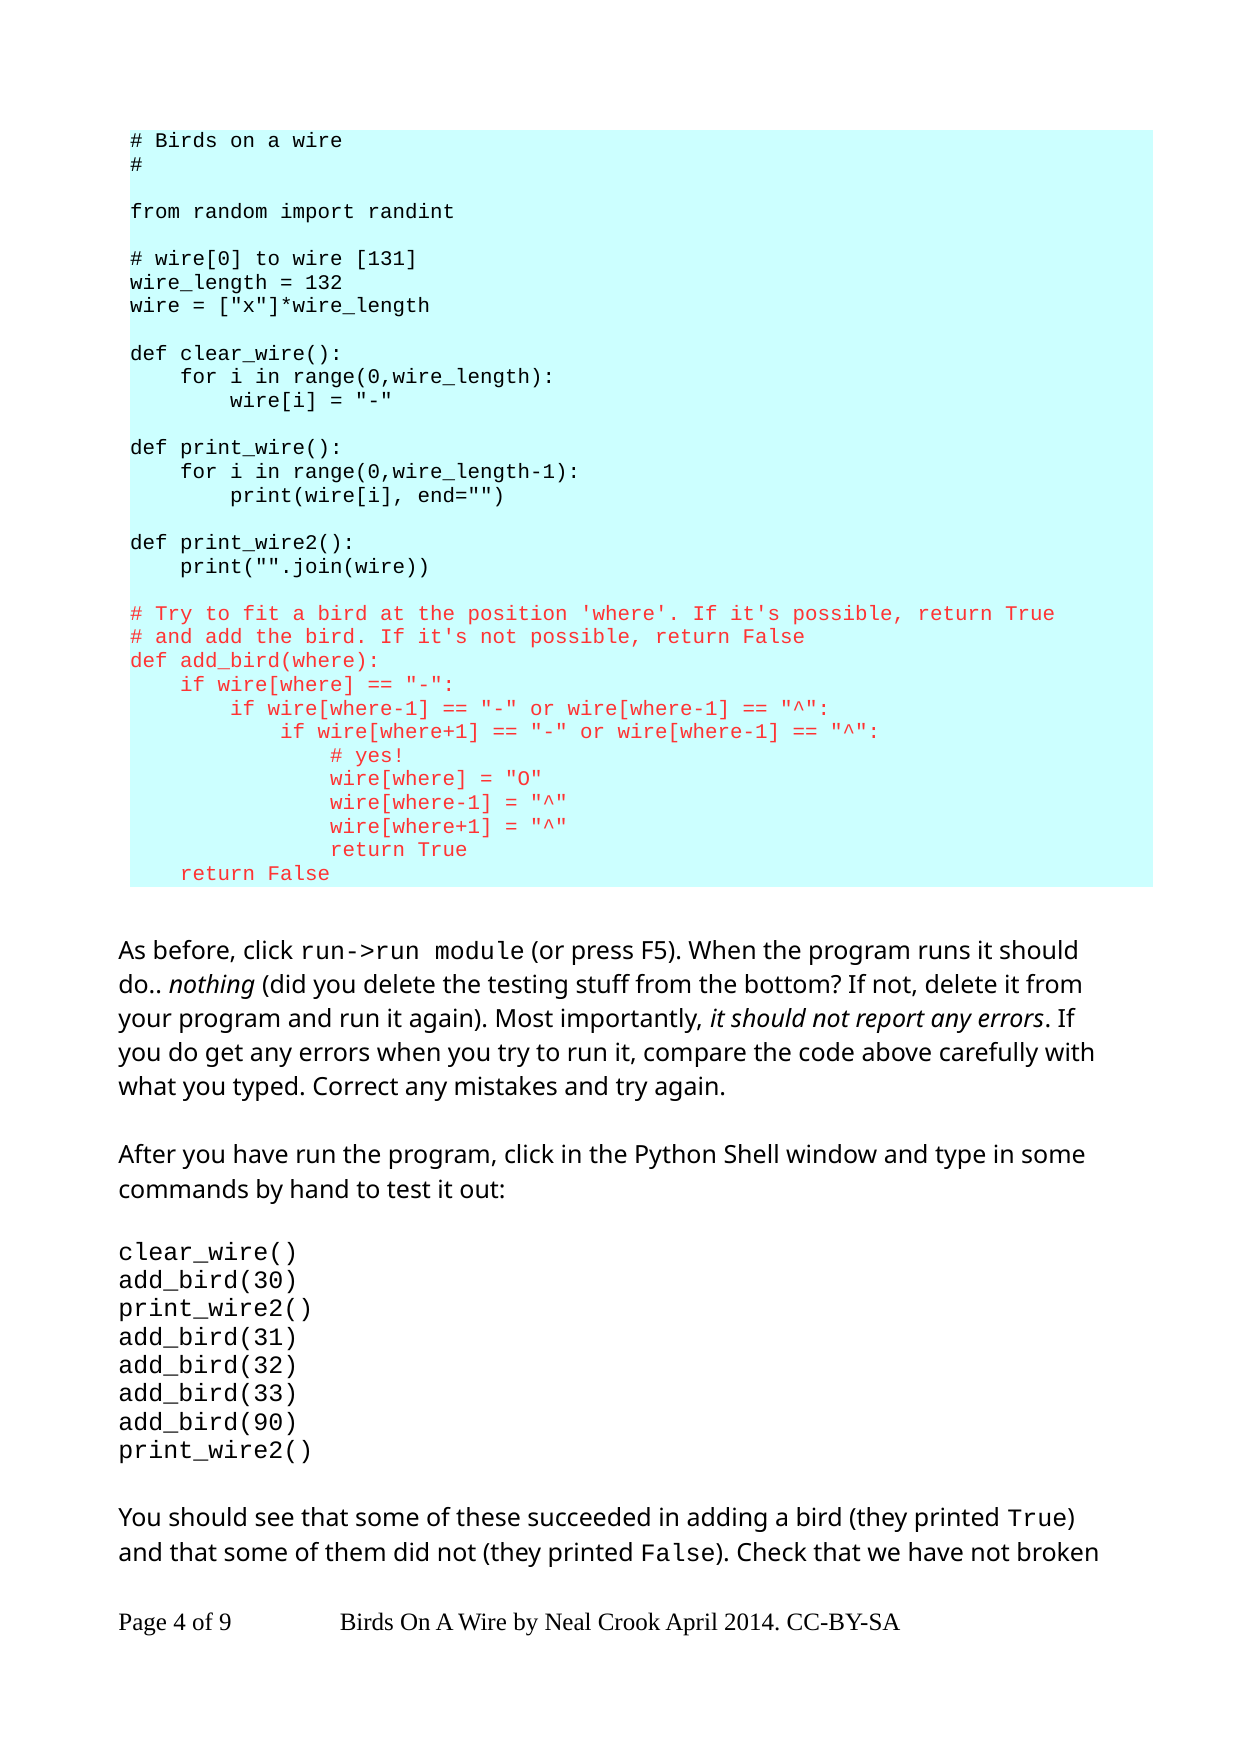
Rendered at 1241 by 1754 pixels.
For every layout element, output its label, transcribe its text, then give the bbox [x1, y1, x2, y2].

text add_bird(32) [118, 1353, 1122, 1381]
text for i in range(0,wire_length-1): [130, 461, 1153, 485]
text # Birds on a wire [130, 130, 1153, 154]
text add_bird(31) [118, 1324, 1122, 1353]
text # and add the bird. If it's not possible, return False [130, 627, 1153, 650]
text return True [130, 839, 1153, 863]
text wire[where] = "O" [130, 768, 1153, 792]
text print_wire2() [118, 1438, 1122, 1466]
text clear_wire() [118, 1239, 1122, 1268]
text if wire[where] == "-": [130, 674, 1153, 697]
text wire[where+1] = "^" [130, 816, 1153, 839]
text if wire[where-1] == "-" or wire[where-1] == "^": [130, 697, 1153, 721]
text def add_bird(where): [130, 650, 1153, 674]
text wire[i] = "-" [130, 390, 1153, 414]
text def print_wire(): [130, 437, 1153, 461]
text # Try to fit a bird at the position 'where'. If it's possible, return True [130, 603, 1153, 627]
text wire[where-1] = "^" [130, 792, 1153, 816]
text # [130, 154, 1153, 177]
text wire_length = 132 [130, 272, 1153, 296]
text print_wire2() [118, 1296, 1122, 1324]
text from random import randint [130, 201, 1153, 224]
text After you have run the program, click in the Python Shell window and type in some commands by hand to test it out: [118, 1137, 1122, 1205]
text def clear_wire(): [130, 343, 1153, 366]
text def print_wire2(): [130, 532, 1153, 556]
text As before, click run->run module (or press F5). When the program runs it should do.. nothing (did you delete the testing stuff from the bottom? If not, delete it from your program and run it again). Most importantly, it should not report any errors. If you do get any errors when you try to run it, compare the code above carefully with what you typed. Correct any mistakes and try again. [118, 933, 1122, 1103]
text for i in range(0,wire_length): [130, 366, 1153, 390]
text add_bird(90) [118, 1409, 1122, 1438]
text # wire[0] to wire [131] [130, 248, 1153, 272]
text You should see that some of these succeeded in adding a bird (they printed True) and that some of them did not (they printed False). Check that we have not broken [118, 1500, 1122, 1569]
text add_bird(30) [118, 1268, 1122, 1296]
text # yes! [130, 745, 1153, 768]
text add_bird(33) [118, 1381, 1122, 1409]
text wire = ["x"]*wire_length [130, 296, 1153, 319]
text if wire[where+1] == "-" or wire[where-1] == "^": [130, 721, 1153, 745]
text print("".join(wire)) [130, 556, 1153, 579]
text print(wire[i], end="") [130, 485, 1153, 508]
text return False [130, 863, 1153, 887]
